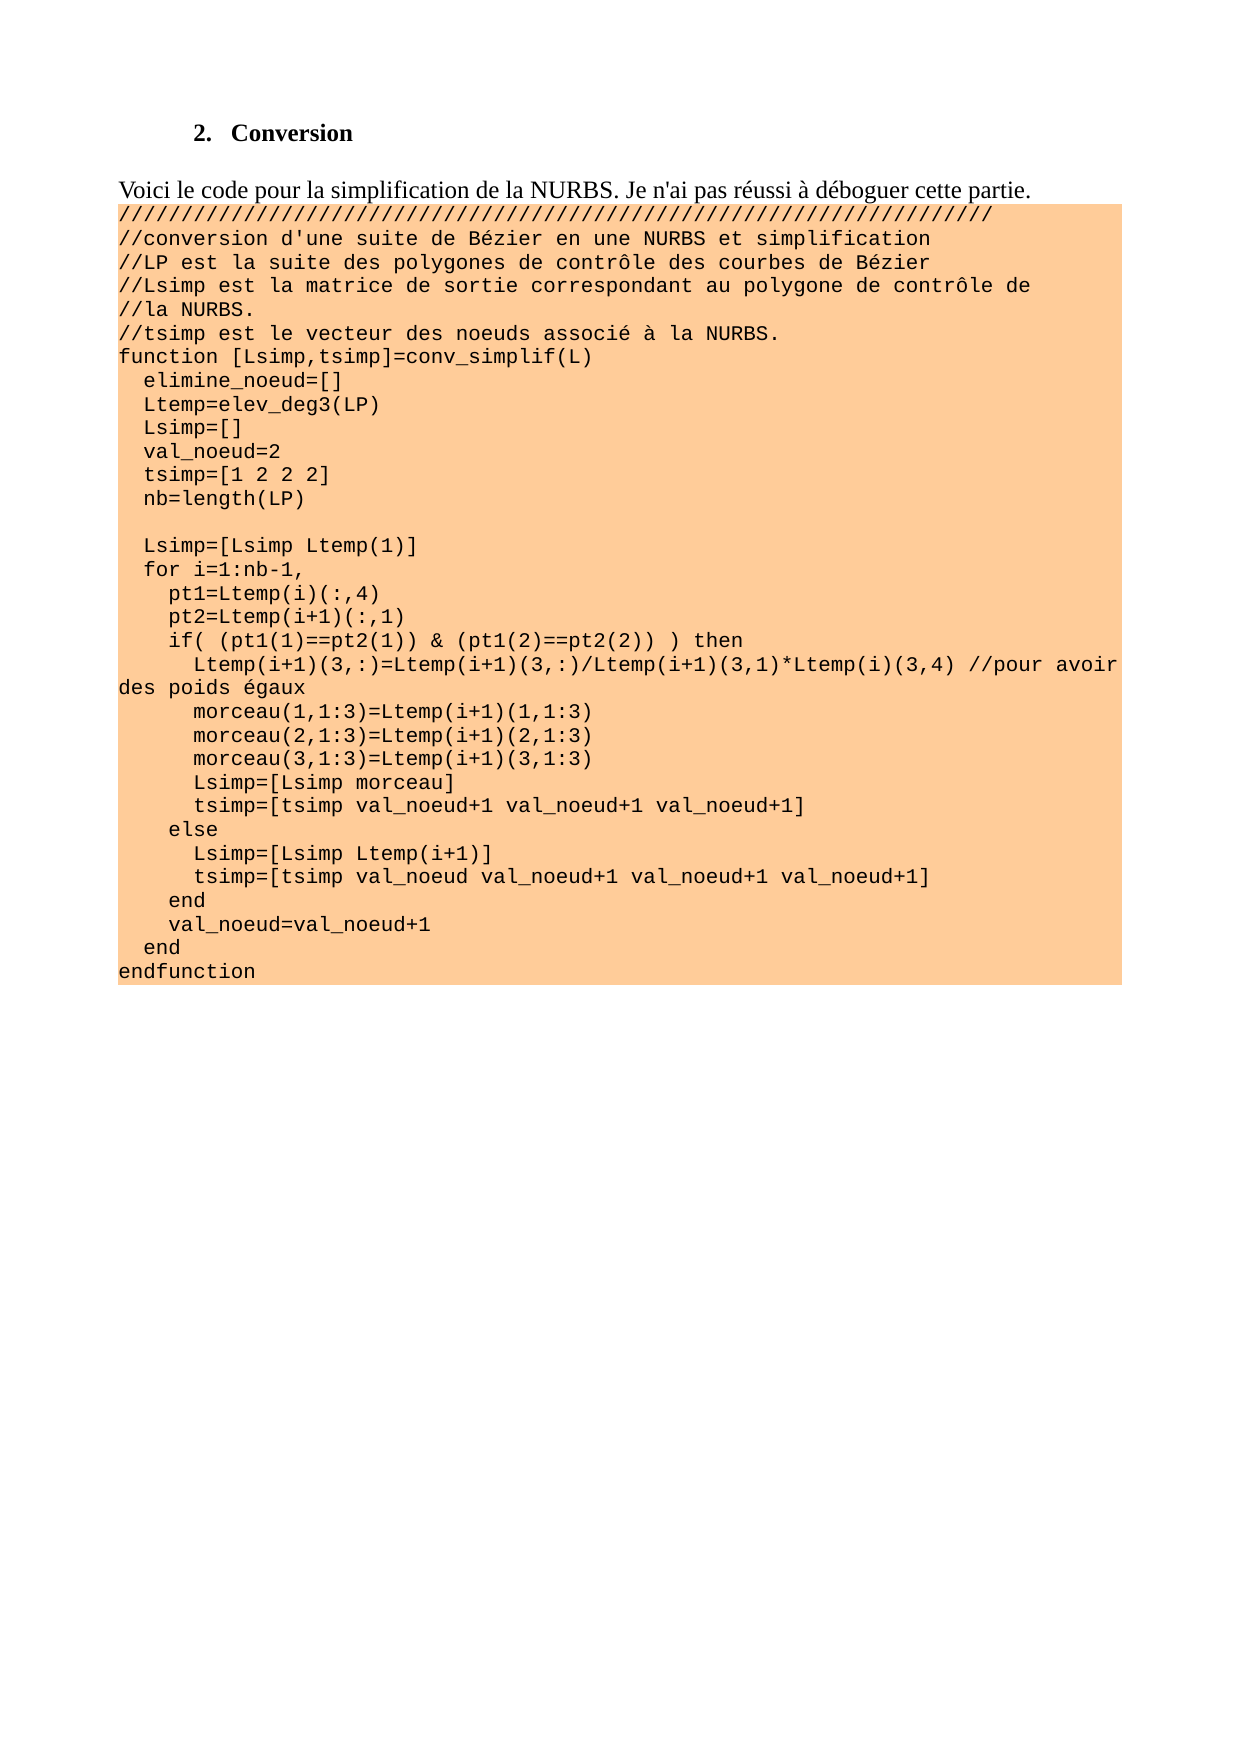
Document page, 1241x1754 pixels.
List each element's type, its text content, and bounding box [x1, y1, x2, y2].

text //conversion d'une suite de Bézier en une NURBS et simplification [118, 228, 1122, 252]
text for i=1:nb-1, [118, 559, 1122, 583]
text Lsimp=[] [118, 417, 1122, 441]
text if( (pt1(1)==pt2(1)) & (pt1(2)==pt2(2)) ) then [118, 630, 1122, 654]
text elimine_noeud=[] [118, 370, 1122, 393]
text morceau(3,1:3)=Ltemp(i+1)(3,1:3) [118, 748, 1122, 772]
text ////////////////////////////////////////////////////////////////////// [118, 204, 1122, 228]
text Ltemp(i+1)(3,:)=Ltemp(i+1)(3,:)/Ltemp(i+1)(3,1)*Ltemp(i)(3,4) //pour avoir des poids égaux [118, 654, 1122, 701]
text //la NURBS. [118, 299, 1122, 323]
text else [118, 819, 1122, 843]
list Conversion [193, 118, 1122, 147]
text Lsimp=[Lsimp Ltemp(1)] [118, 535, 1122, 559]
text pt1=Ltemp(i)(:,4) [118, 583, 1122, 606]
text val_noeud=2 [118, 441, 1122, 464]
text //LP est la suite des polygones de contrôle des courbes de Bézier [118, 252, 1122, 275]
text Lsimp=[Lsimp morceau] [118, 772, 1122, 796]
text Voici le code pour la simplification de la NURBS. Je n'ai pas réussi à déboguer cette partie. [118, 176, 1122, 204]
text val_noeud=val_noeud+1 [118, 914, 1122, 937]
text //tsimp est le vecteur des noeuds associé à la NURBS. [118, 323, 1122, 346]
text pt2=Ltemp(i+1)(:,1) [118, 606, 1122, 630]
text nb=length(LP) [118, 488, 1122, 512]
text morceau(2,1:3)=Ltemp(i+1)(2,1:3) [118, 724, 1122, 748]
text morceau(1,1:3)=Ltemp(i+1)(1,1:3) [118, 701, 1122, 724]
text endfunction [118, 961, 1122, 985]
text tsimp=[tsimp val_noeud+1 val_noeud+1 val_noeud+1] [118, 796, 1122, 819]
text Ltemp=elev_deg3(LP) [118, 393, 1122, 417]
text end [118, 890, 1122, 914]
text tsimp=[tsimp val_noeud val_noeud+1 val_noeud+1 val_noeud+1] [118, 866, 1122, 890]
text tsimp=[1 2 2 2] [118, 464, 1122, 488]
text //Lsimp est la matrice de sortie correspondant au polygone de contrôle de [118, 275, 1122, 299]
text function [Lsimp,tsimp]=conv_simplif(L) [118, 346, 1122, 370]
text Lsimp=[Lsimp Ltemp(i+1)] [118, 843, 1122, 866]
text end [118, 937, 1122, 961]
